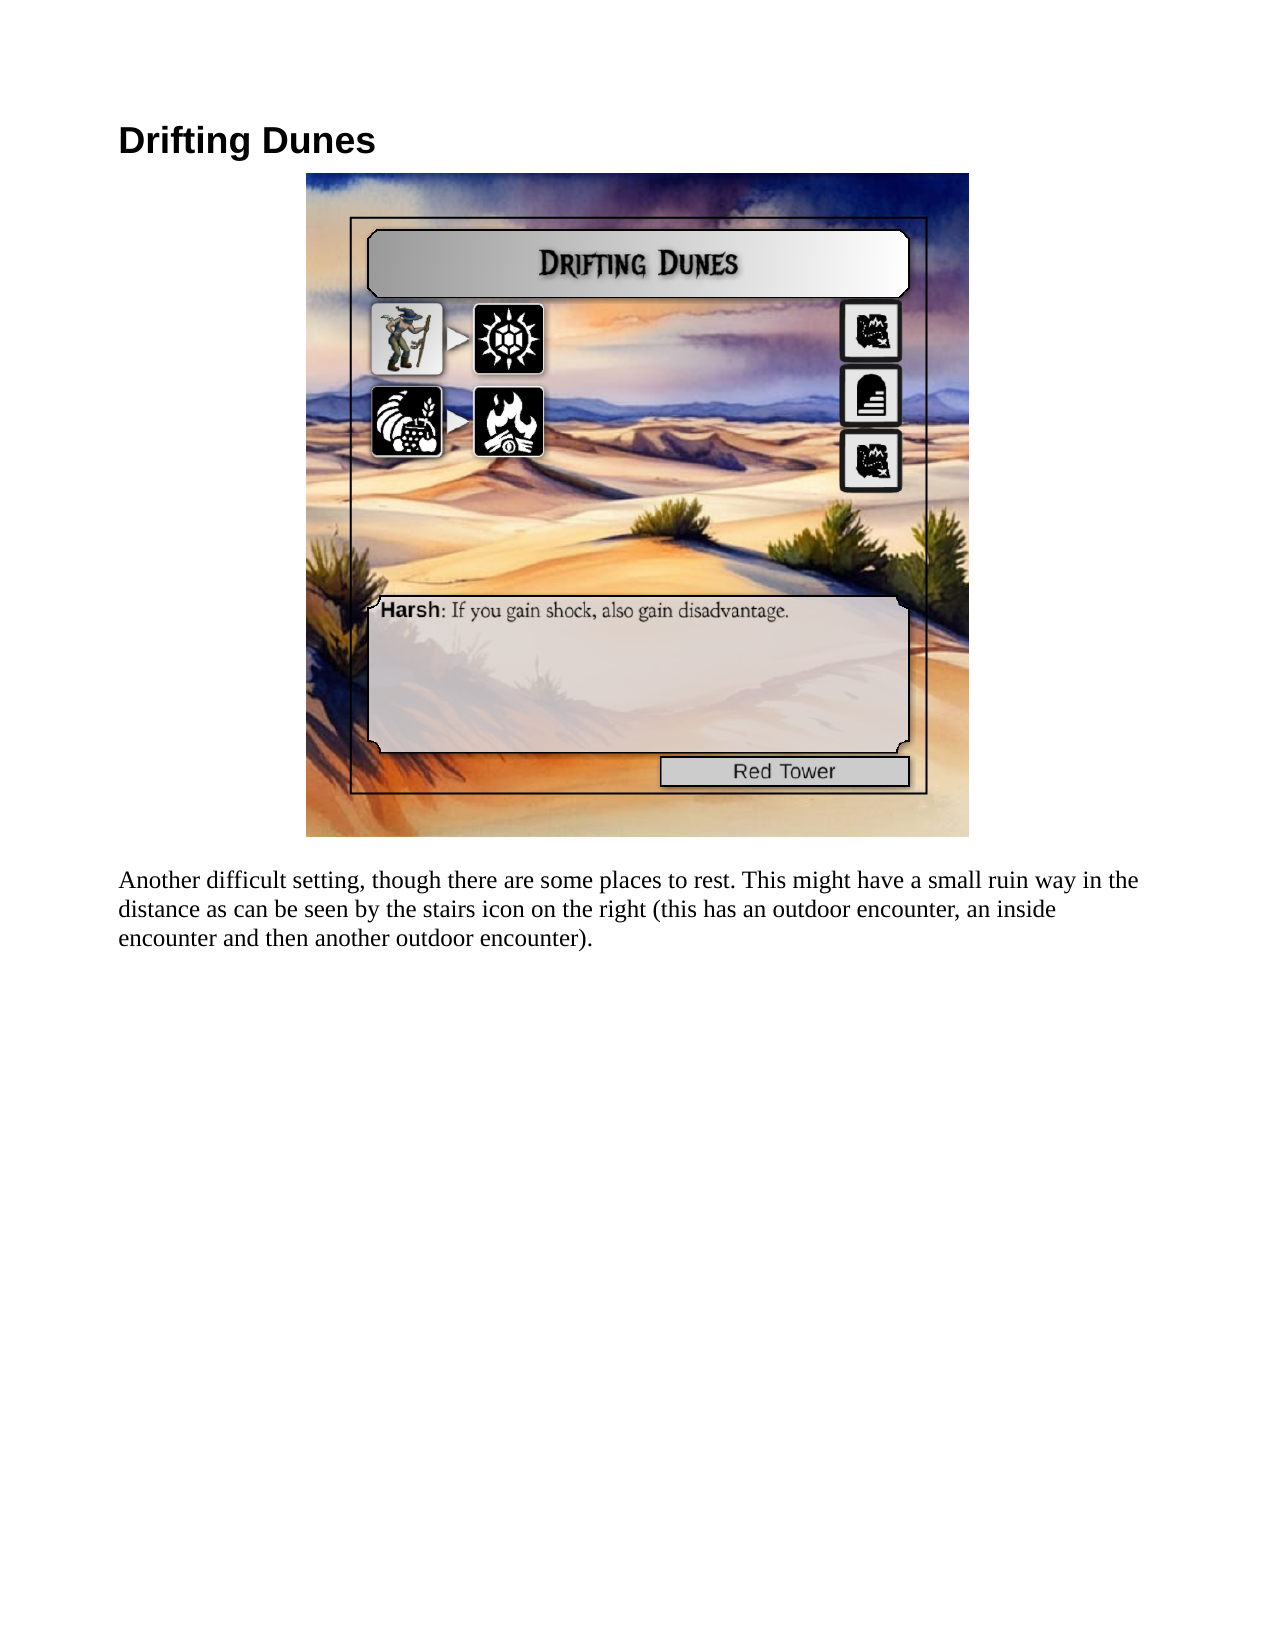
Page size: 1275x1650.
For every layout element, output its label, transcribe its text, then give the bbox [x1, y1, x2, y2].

picture [306, 173, 969, 837]
text Another difficult setting, though there are some places to rest. This might have a small ruin way in the distance as can be seen by the stairs icon on the right (this has an outdoor encounter, an inside encounter and then another outdoor encounter). [118, 866, 1157, 952]
subtitle Drifting Dunes [118, 118, 1157, 161]
